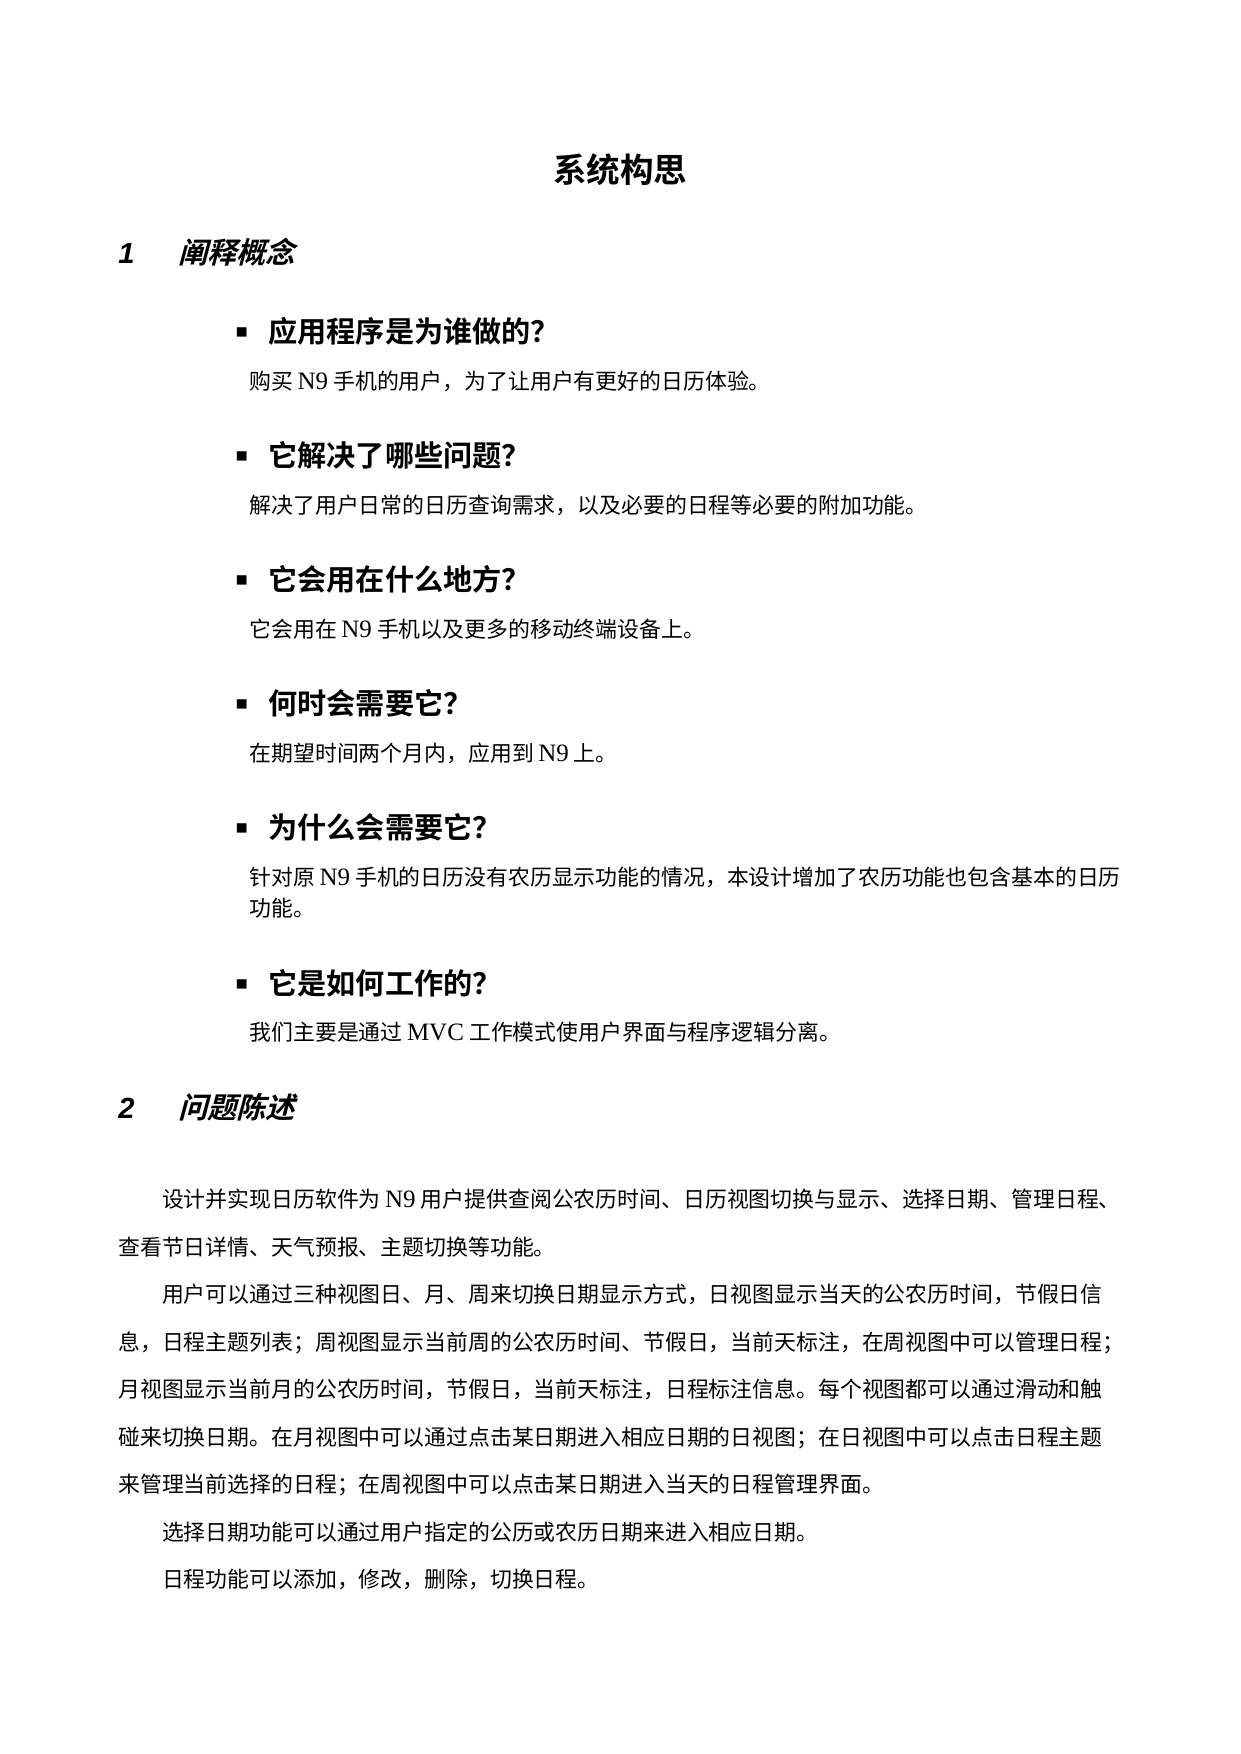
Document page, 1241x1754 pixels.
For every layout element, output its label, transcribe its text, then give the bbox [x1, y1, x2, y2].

text 在期望时间两个月内，应用到N9上。 [249, 736, 1122, 767]
subtitle 阐释概念 [118, 229, 1122, 271]
subtitle 它是如何工作的？ [231, 960, 1122, 1003]
text 选择日期功能可以通过用户指定的公历或农历日期来进入相应日期。 [118, 1515, 1122, 1546]
subtitle 它解决了哪些问题？ [231, 433, 1122, 475]
text 用户可以通过三种视图日、月、周来切换日期显示方式，日视图显示当天的公农历时间，节假日信息，日程主题列表；周视图显示当前周的公农历时间、节假日，当前天标注，在周视图中可以管理日程；月视图显示当前月的公农历时间，节假日，当前天标注，日程标注信息。每个视图都可以通过滑动和触碰来切换日期。在月视图中可以通过点击某日期进入相应日期的日视图；在日视图中可以点击日程主题来管理当前选择的日程；在周视图中可以点击某日期进入当天的日程管理界面。 [118, 1277, 1122, 1499]
subtitle 问题陈述 [118, 1084, 1122, 1127]
subtitle 系统构思 [118, 143, 1122, 192]
subtitle 为什么会需要它？ [231, 805, 1122, 847]
text 解决了用户日常的日历查询需求，以及必要的日程等必要的附加功能。 [249, 488, 1122, 519]
subtitle 应用程序是为谁做的？ [231, 309, 1122, 351]
text 我们主要是通过MVC工作模式使用户界面与程序逻辑分离。 [249, 1015, 1122, 1047]
text 它会用在N9手机以及更多的移动终端设备上。 [249, 612, 1122, 643]
text 购买N9手机的用户，为了让用户有更好的日历体验。 [249, 364, 1122, 395]
subtitle 何时会需要它？ [231, 681, 1122, 723]
text 针对原N9手机的日历没有农历显示功能的情况，本设计增加了农历功能也包含基本的日历功能。 [249, 859, 1122, 923]
text 设计并实现日历软件为N9用户提供查阅公农历时间、日历视图切换与显示、选择日期、管理日程、查看节日详情、天气预报、主题切换等功能。 [118, 1182, 1122, 1261]
text 日程功能可以添加，修改，删除，切换日程。 [118, 1562, 1122, 1594]
subtitle 它会用在什么地方？ [231, 557, 1122, 599]
